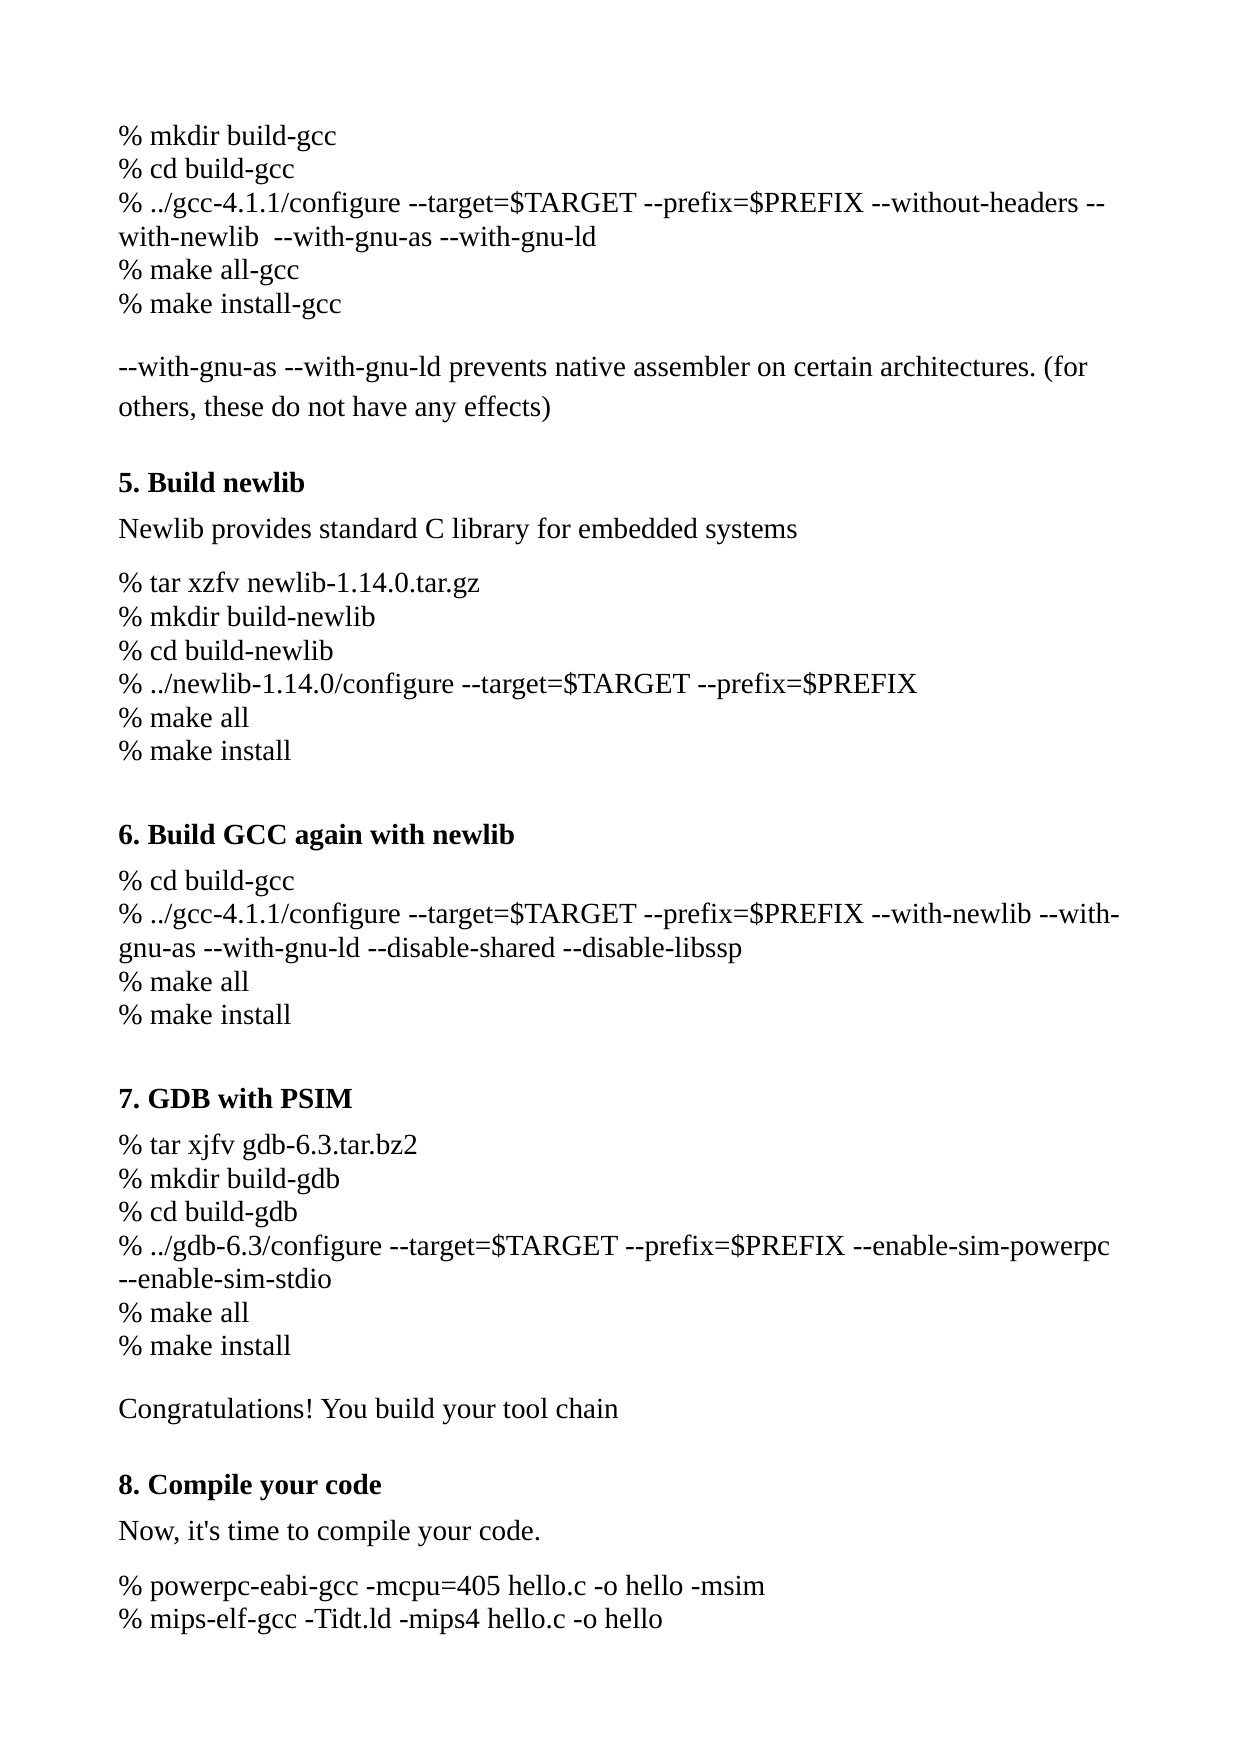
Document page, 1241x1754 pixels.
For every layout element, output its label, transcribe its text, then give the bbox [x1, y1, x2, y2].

text % ../gdb-6.3/configure --target=$TARGET --prefix=$PREFIX --enable-sim-powerpc [118, 1228, 1122, 1261]
text % make install [118, 733, 1122, 767]
text % mkdir build-gcc [118, 118, 1122, 152]
text % powerpc-eabi-gcc -mcpu=405 hello.c -o hello -msim [118, 1568, 1122, 1601]
text % cd build-gdb [118, 1194, 1122, 1228]
text % ../gcc-4.1.1/configure --target=$TARGET --prefix=$PREFIX --without-headers --with-newlib --with-gnu-as --with-gnu-ld [118, 185, 1122, 252]
text % ../newlib-1.14.0/configure --target=$TARGET --prefix=$PREFIX [118, 666, 1122, 700]
text Newlib provides standard C library for embedded systems [118, 511, 1122, 544]
text % ../gcc-4.1.1/configure --target=$TARGET --prefix=$PREFIX --with-newlib --with-gnu-as --with-gnu-ld --disable-shared --disable-libssp [118, 897, 1122, 964]
text Congratulations! You build your tool chain [118, 1391, 1122, 1425]
text % cd build-gcc [118, 152, 1122, 185]
text % make install-gcc [118, 286, 1122, 319]
text % make install [118, 1328, 1122, 1362]
text --enable-sim-stdio [118, 1261, 1122, 1295]
text % cd build-newlib [118, 633, 1122, 666]
subtitle 5. Build newlib [118, 465, 1122, 498]
text % make all [118, 1295, 1122, 1328]
text % mips-elf-gcc -Tidt.ld -mips4 hello.c -o hello [118, 1601, 1122, 1635]
text % make install [118, 997, 1122, 1031]
subtitle 8. Compile your code [118, 1467, 1122, 1501]
text % tar xzfv newlib-1.14.0.tar.gz [118, 566, 1122, 599]
text % make all-gcc [118, 252, 1122, 286]
text % cd build-gcc [118, 863, 1122, 897]
text --with-gnu-as --with-gnu-ld prevents native assembler on certain architectures. (for others, these do not have any effects) [118, 349, 1122, 423]
text % mkdir build-gdb [118, 1161, 1122, 1194]
text Now, it's time to compile your code. [118, 1513, 1122, 1547]
text % tar xjfv gdb-6.3.tar.bz2 [118, 1127, 1122, 1161]
text % make all [118, 964, 1122, 997]
text % mkdir build-newlib [118, 599, 1122, 633]
text % make all [118, 700, 1122, 733]
subtitle 7. GDB with PSIM [118, 1081, 1122, 1115]
subtitle 6. Build GCC again with newlib [118, 817, 1122, 851]
